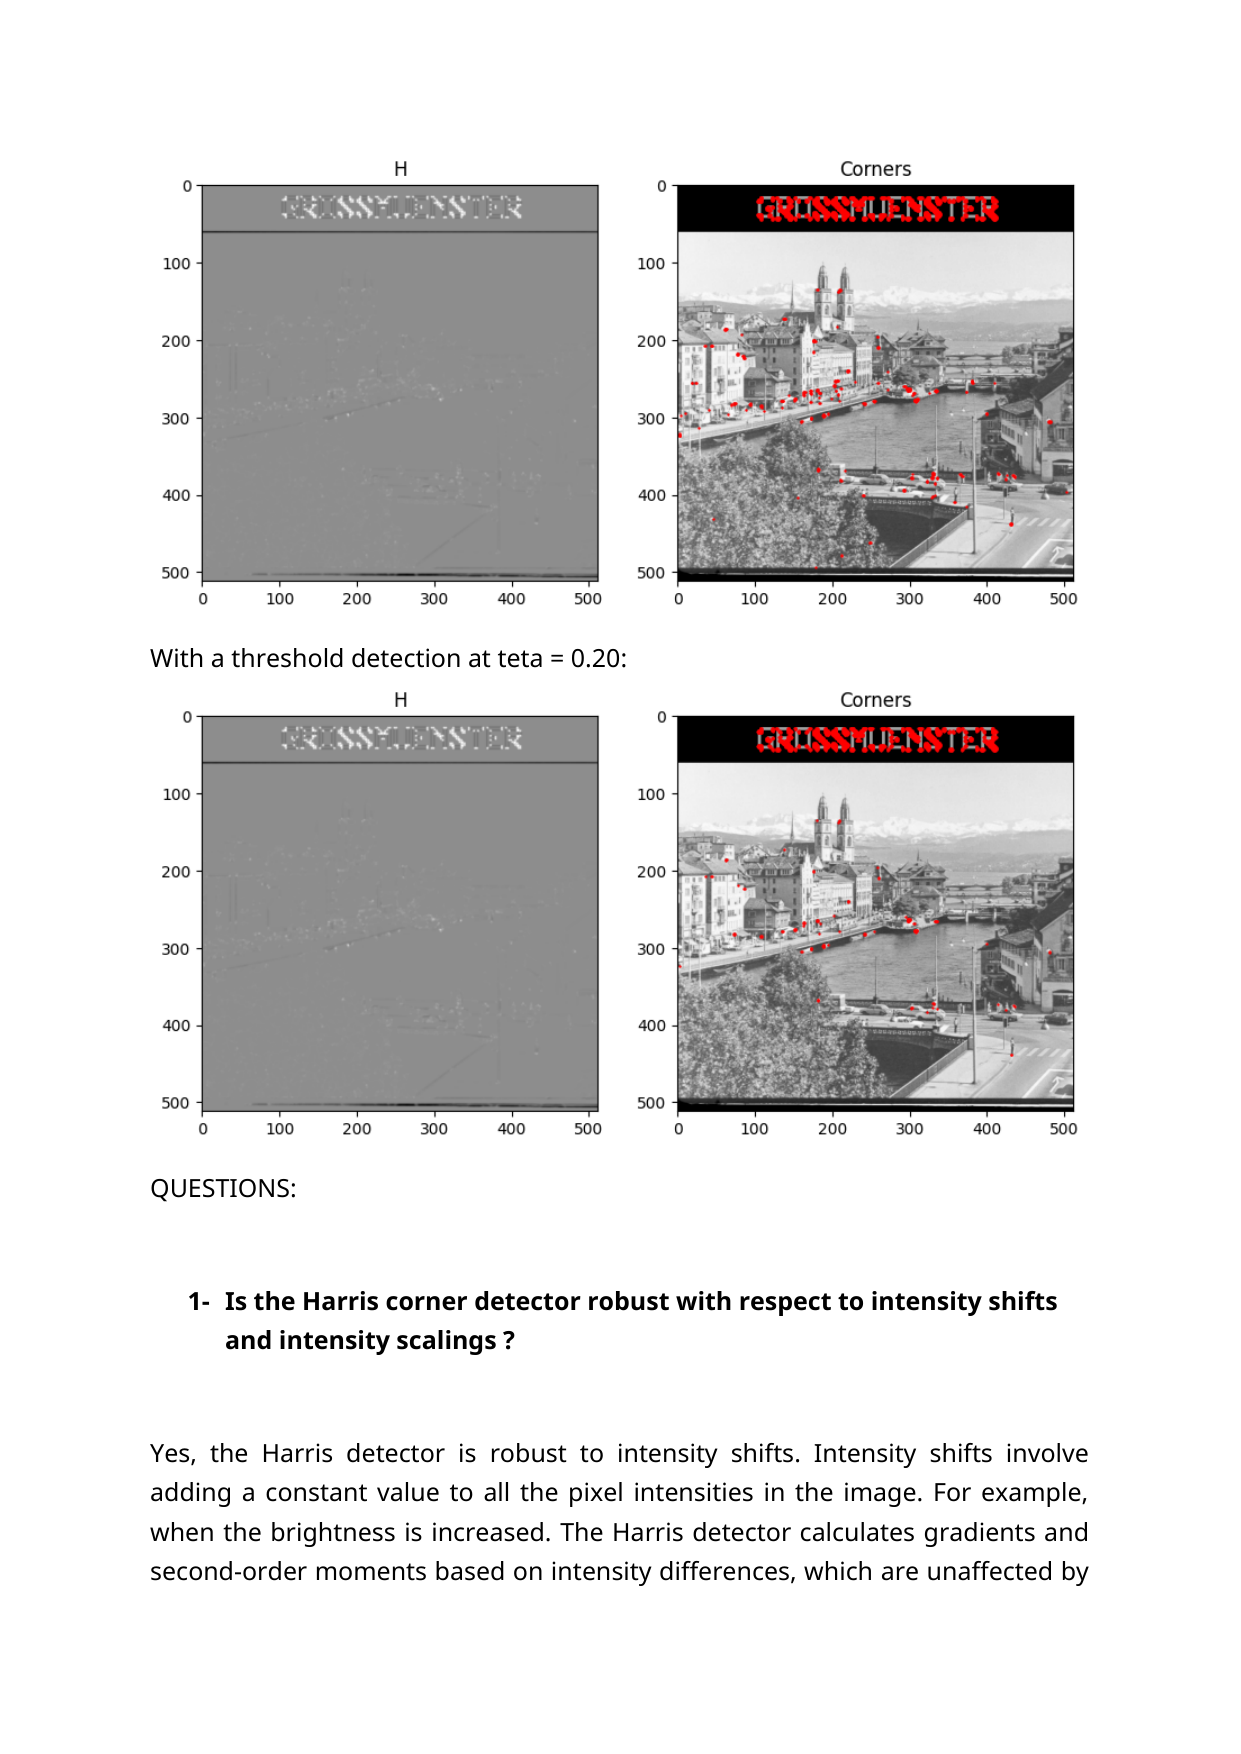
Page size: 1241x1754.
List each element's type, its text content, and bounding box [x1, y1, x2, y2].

text With a threshold detection at teta = 0.20: [150, 641, 1090, 1149]
text Yes, the Harris detector is robust to intensity shifts. Intensity shifts involve adding a constant value to all the pixel intensities in the image. For example, when the brightness is increased. The Harris detector calculates gradients and second-order moments based on intensity differences, which are unaffected by [150, 1435, 1090, 1588]
list Is the Harris corner detector robust with respect to intensity shifts and intensity scalings ? [187, 1283, 1090, 1357]
text QUESTIONS: [150, 1171, 1090, 1205]
